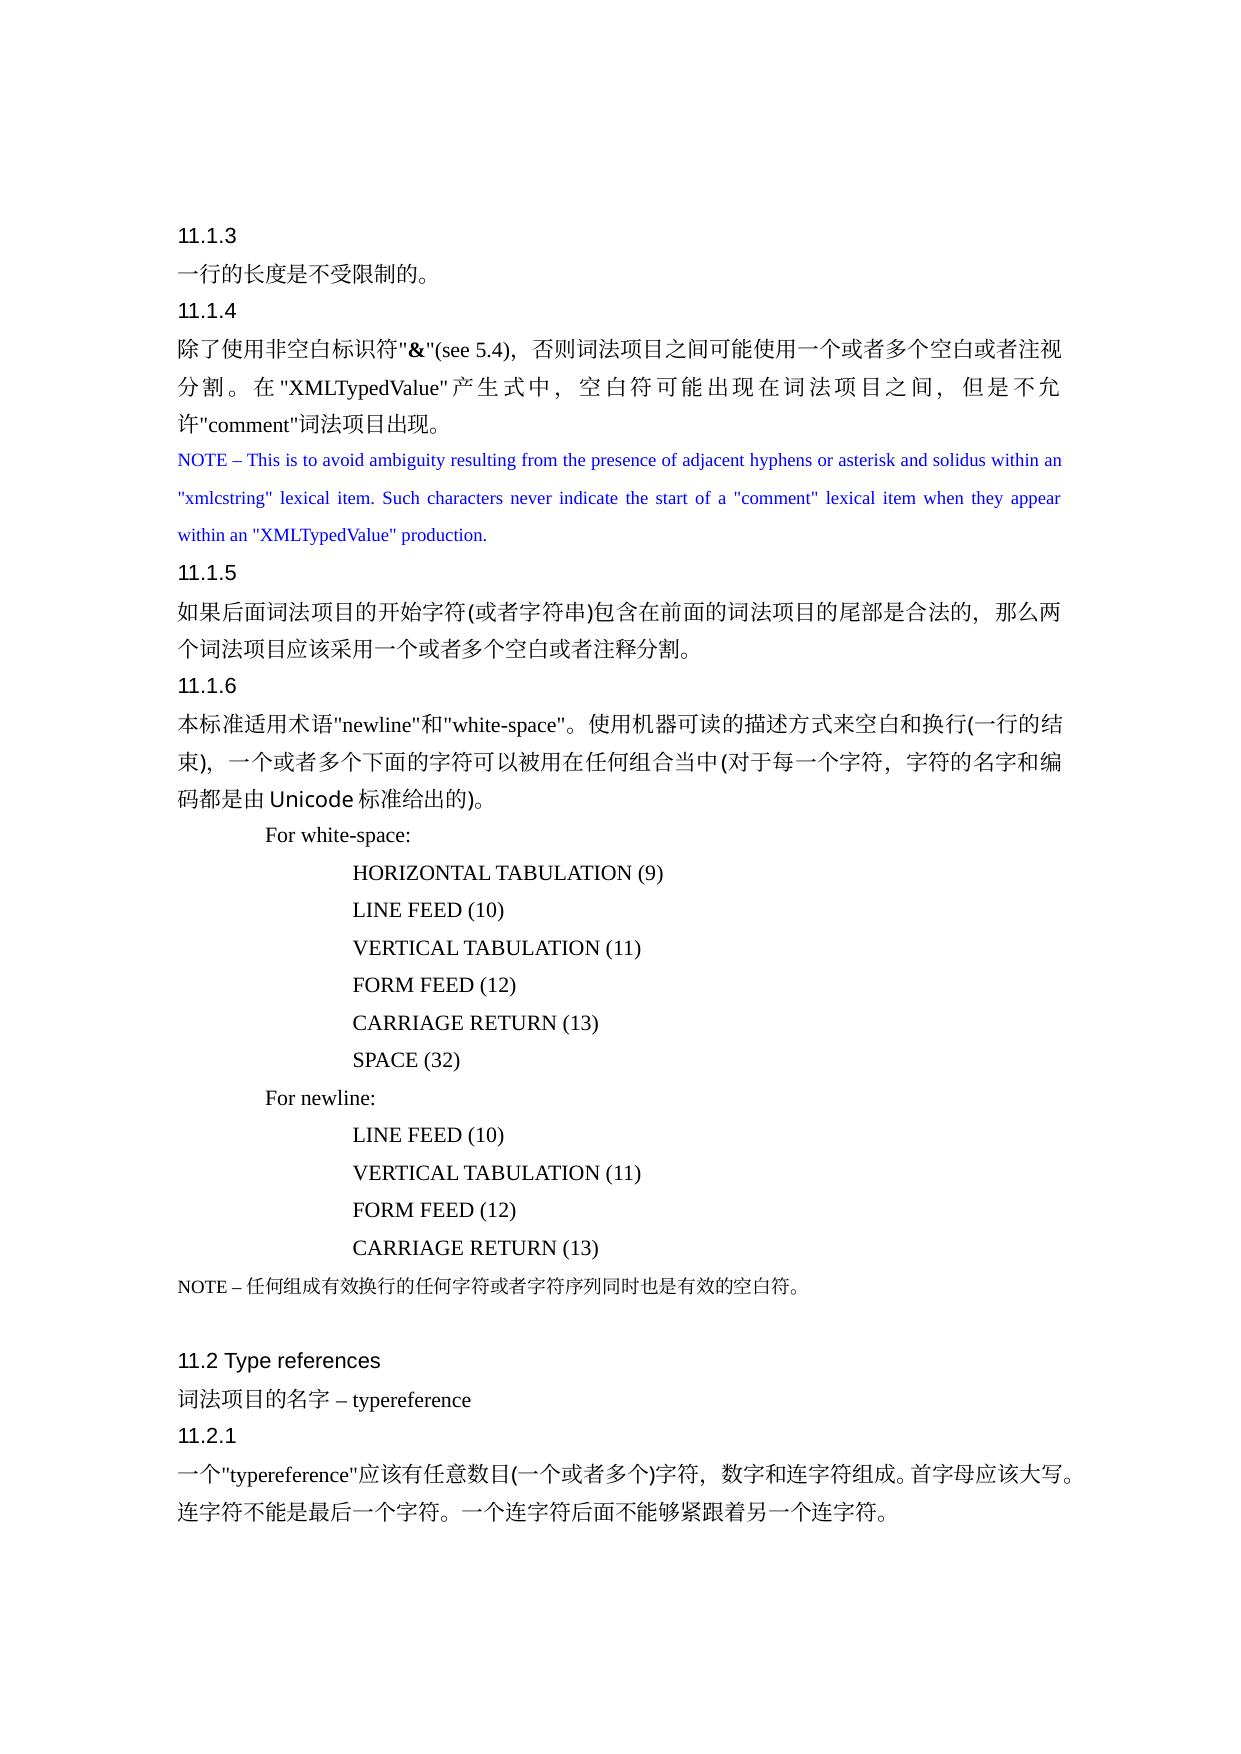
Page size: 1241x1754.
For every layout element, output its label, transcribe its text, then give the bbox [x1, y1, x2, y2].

text 词法项目的名字 – typereference [177, 1379, 1063, 1417]
text 如果后面词法项目的开始字符(或者字符串)包含在前面的词法项目的尾部是合法的，那么两个词法项目应该采用一个或者多个空白或者注释分割。 [177, 592, 1063, 667]
text 一行的长度是不受限制的。 [177, 254, 1063, 292]
subtitle 11.1.6 [177, 667, 1063, 704]
text 本标准适用术语"newline"和"white-space"。使用机器可读的描述方式来空白和换行(一行的结束)，一个或者多个下面的字符可以被用在任何组合当中(对于每一个字符，字符的名字和编码都是由Unicode标准给出的)。 [177, 704, 1063, 817]
text FORM FEED (12) [177, 967, 1063, 1004]
text CARRIAGE RETURN (13) [177, 1229, 1063, 1267]
text SPACE (32) [177, 1042, 1063, 1079]
text VERTICAL TABULATION (11) [177, 1154, 1063, 1192]
text 一个"typereference"应该有任意数目(一个或者多个)字符，数字和连字符组成。首字母应该大写。连字符不能是最后一个字符。一个连字符后面不能够紧跟着另一个连字符。 [177, 1454, 1063, 1529]
subtitle 11.2.1 [177, 1417, 1063, 1454]
text For white-space: [177, 817, 1063, 854]
subtitle 11.2 Type references [177, 1342, 1063, 1379]
text NOTE – 任何组成有效换行的任何字符或者字符序列同时也是有效的空白符。 [177, 1267, 1063, 1304]
text NOTE – This is to avoid ambiguity resulting from the presence of adjacent hyphens or asterisk and solidus within an "xmlcstring" lexical item. Such characters never indicate the start of a "comment" lexical item when they appear within an "XMLTypedValue" production. [177, 442, 1063, 554]
text HORIZONTAL TABULATION (9) [177, 854, 1063, 892]
text LINE FEED (10) [177, 1117, 1063, 1154]
text 除了使用非空白标识符"&"(see 5.4)，否则词法项目之间可能使用一个或者多个空白或者注视分割。在"XMLTypedValue"产生式中，空白符可能出现在词法项目之间，但是不允许"comment"词法项目出现。 [177, 329, 1063, 442]
text For newline: [177, 1079, 1063, 1117]
text CARRIAGE RETURN (13) [177, 1004, 1063, 1042]
subtitle 11.1.4 [177, 292, 1063, 329]
subtitle 11.1.5 [177, 554, 1063, 592]
text VERTICAL TABULATION (11) [177, 929, 1063, 967]
text FORM FEED (12) [177, 1192, 1063, 1229]
text LINE FEED (10) [177, 892, 1063, 929]
subtitle 11.1.3 [177, 217, 1063, 254]
